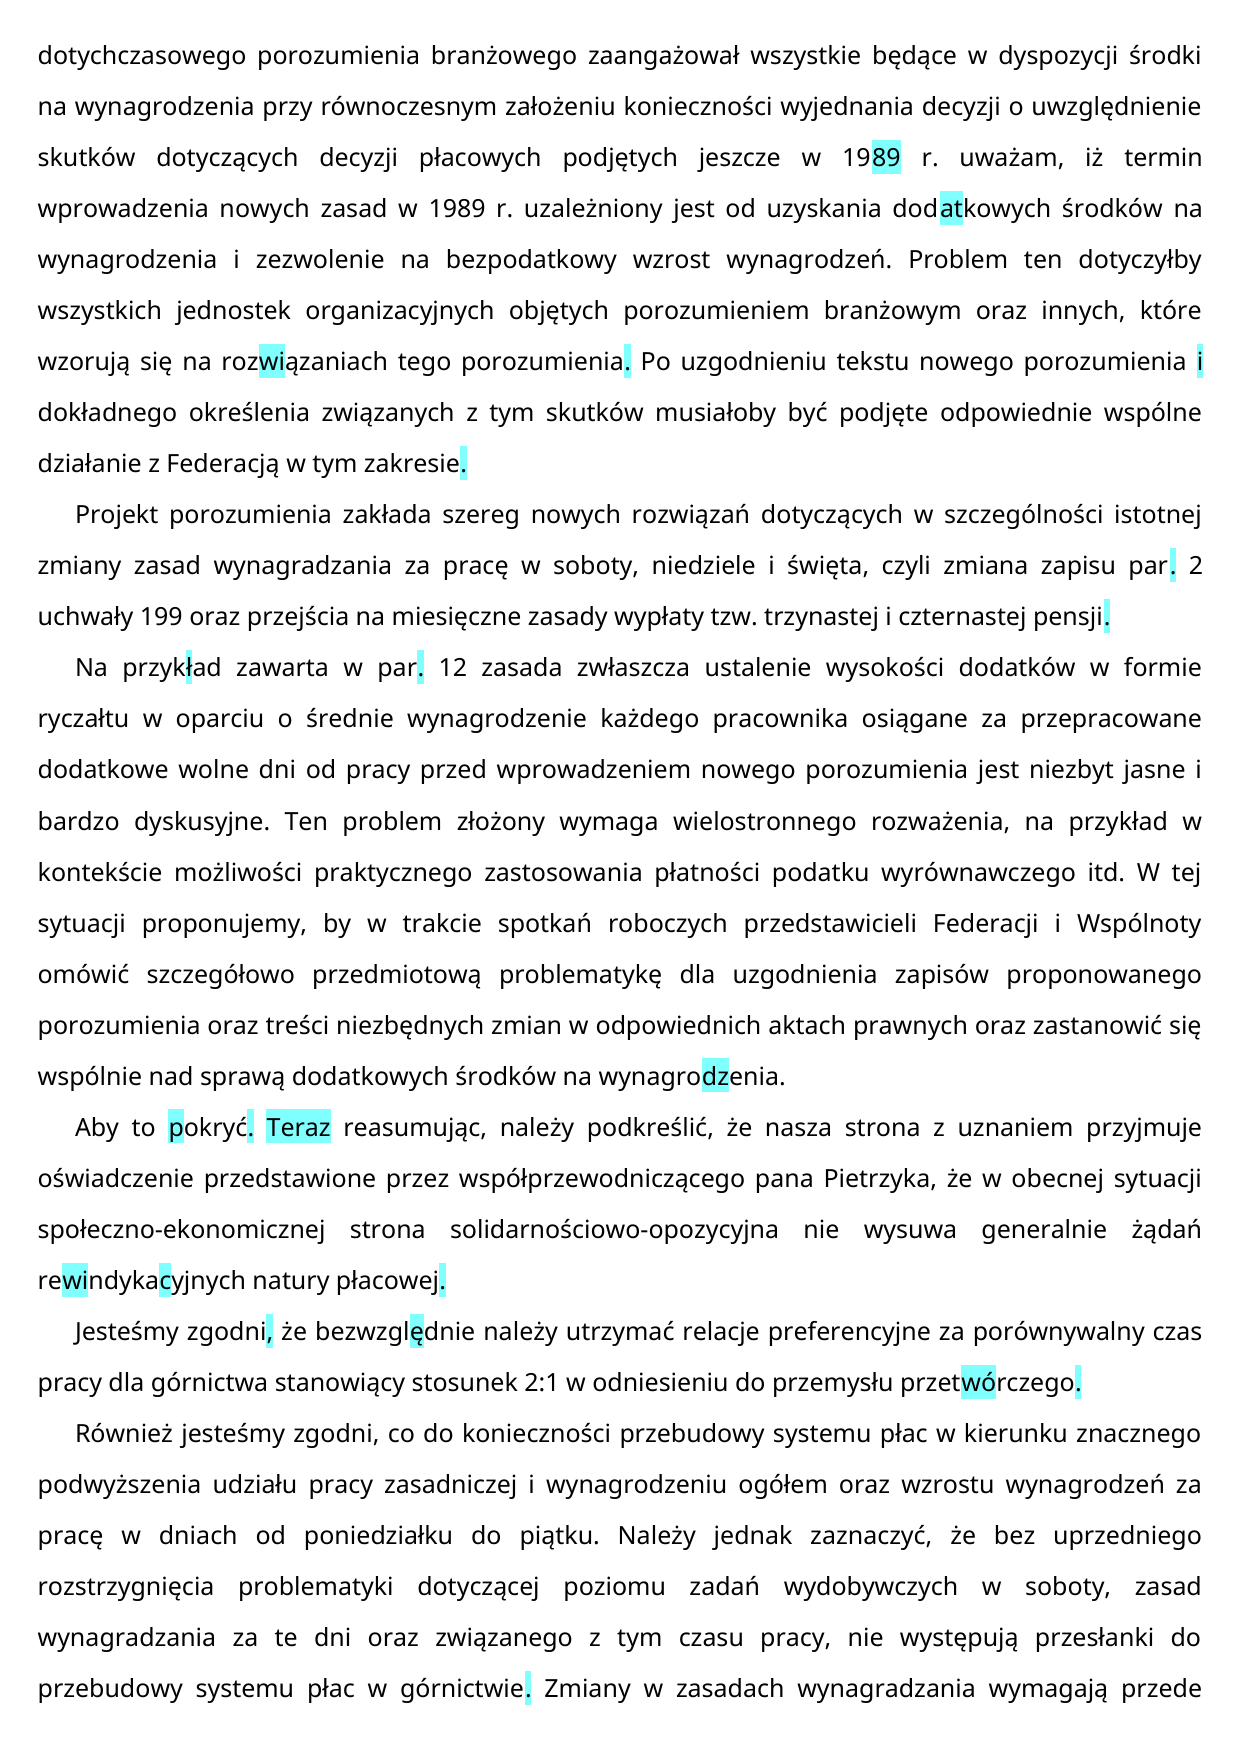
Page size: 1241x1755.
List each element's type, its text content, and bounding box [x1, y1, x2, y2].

text Również jesteśmy zgodni, co do konieczności przebudowy systemu płac w kierunku znacznego podwyższenia udziału pracy zasadniczej i wynagrodzeniu ogółem oraz wzrostu wynagrodzeń za pracę w dniach od poniedziałku do piątku. Należy jednak zaznaczyć, że bez uprzedniego rozstrzygnięcia problematyki dotyczącej poziomu zadań wydobywczych w soboty, zasad wynagradzania za te dni oraz związanego z tym czasu pracy, nie występują przesłanki do przebudowy systemu płac w górnictwie. Zmiany w zasadach wynagradzania wymagają przede [37, 1416, 1203, 1705]
text dotychczasowego porozumienia branżowego zaangażował wszystkie będące w dyspozycji środki na wynagrodzenia przy równoczesnym założeniu konieczności wyjednania decyzji o uwzględnienie skutków dotyczących decyzji płacowych podjętych jeszcze w 1989 r. uważam, iż termin wprowadzenia nowych zasad w 1989 r. uzależniony jest od uzyskania dodatkowych środków na wynagrodzenia i zezwolenie na bezpodatkowy wzrost wynagrodzeń. Problem ten dotyczyłby wszystkich jednostek organizacyjnych objętych porozumieniem branżowym oraz innych, które wzorują się na rozwiązaniach tego porozumienia. Po uzgodnieniu tekstu nowego porozumienia i dokładnego określenia związanych z tym skutków musiałoby być podjęte odpowiednie wspólne działanie z Federacją w tym zakresie. [37, 37, 1203, 480]
text Na przykład zawarta w par. 12 zasada zwłaszcza ustalenie wysokości dodatków w formie ryczałtu w oparciu o średnie wynagrodzenie każdego pracownika osiągane za przepracowane dodatkowe wolne dni od pracy przed wprowadzeniem nowego porozumienia jest niezbyt jasne i bardzo dyskusyjne. Ten problem złożony wymaga wielostronnego rozważenia, na przykład w kontekście możliwości praktycznego zastosowania płatności podatku wyrównawczego itd. W tej sytuacji proponujemy, by w trakcie spotkań roboczych przedstawicieli Federacji i Wspólnoty omówić szczegółowo przedmiotową problematykę dla uzgodnienia zapisów proponowanego porozumienia oraz treści niezbędnych zmian w odpowiednich aktach prawnych oraz zastanowić się wspólnie nad sprawą dodatkowych środków na wynagrodzenia. [37, 650, 1203, 1092]
text Projekt porozumienia zakłada szereg nowych rozwiązań dotyczących w szczególności istotnej zmiany zasad wynagradzania za pracę w soboty, niedziele i święta, czyli zmiana zapisu par. 2 uchwały 199 oraz przejścia na miesięczne zasady wypłaty tzw. trzynastej i czternastej pensji. [37, 497, 1203, 633]
text Aby to pokryć. Teraz reasumując, należy podkreślić, że nasza strona z uznaniem przyjmuje oświadczenie przedstawione przez współprzewodniczącego pana Pietrzyka, że w obecnej sytuacji społeczno-ekonomicznej strona solidarnościowo-opozycyjna nie wysuwa generalnie żądań rewindykacyjnych natury płacowej. [37, 1109, 1203, 1297]
text Jesteśmy zgodni, że bezwzględnie należy utrzymać relacje preferencyjne za porównywalny czas pracy dla górnictwa stanowiący stosunek 2:1 w odniesieniu do przemysłu przetwórczego. [37, 1313, 1203, 1399]
